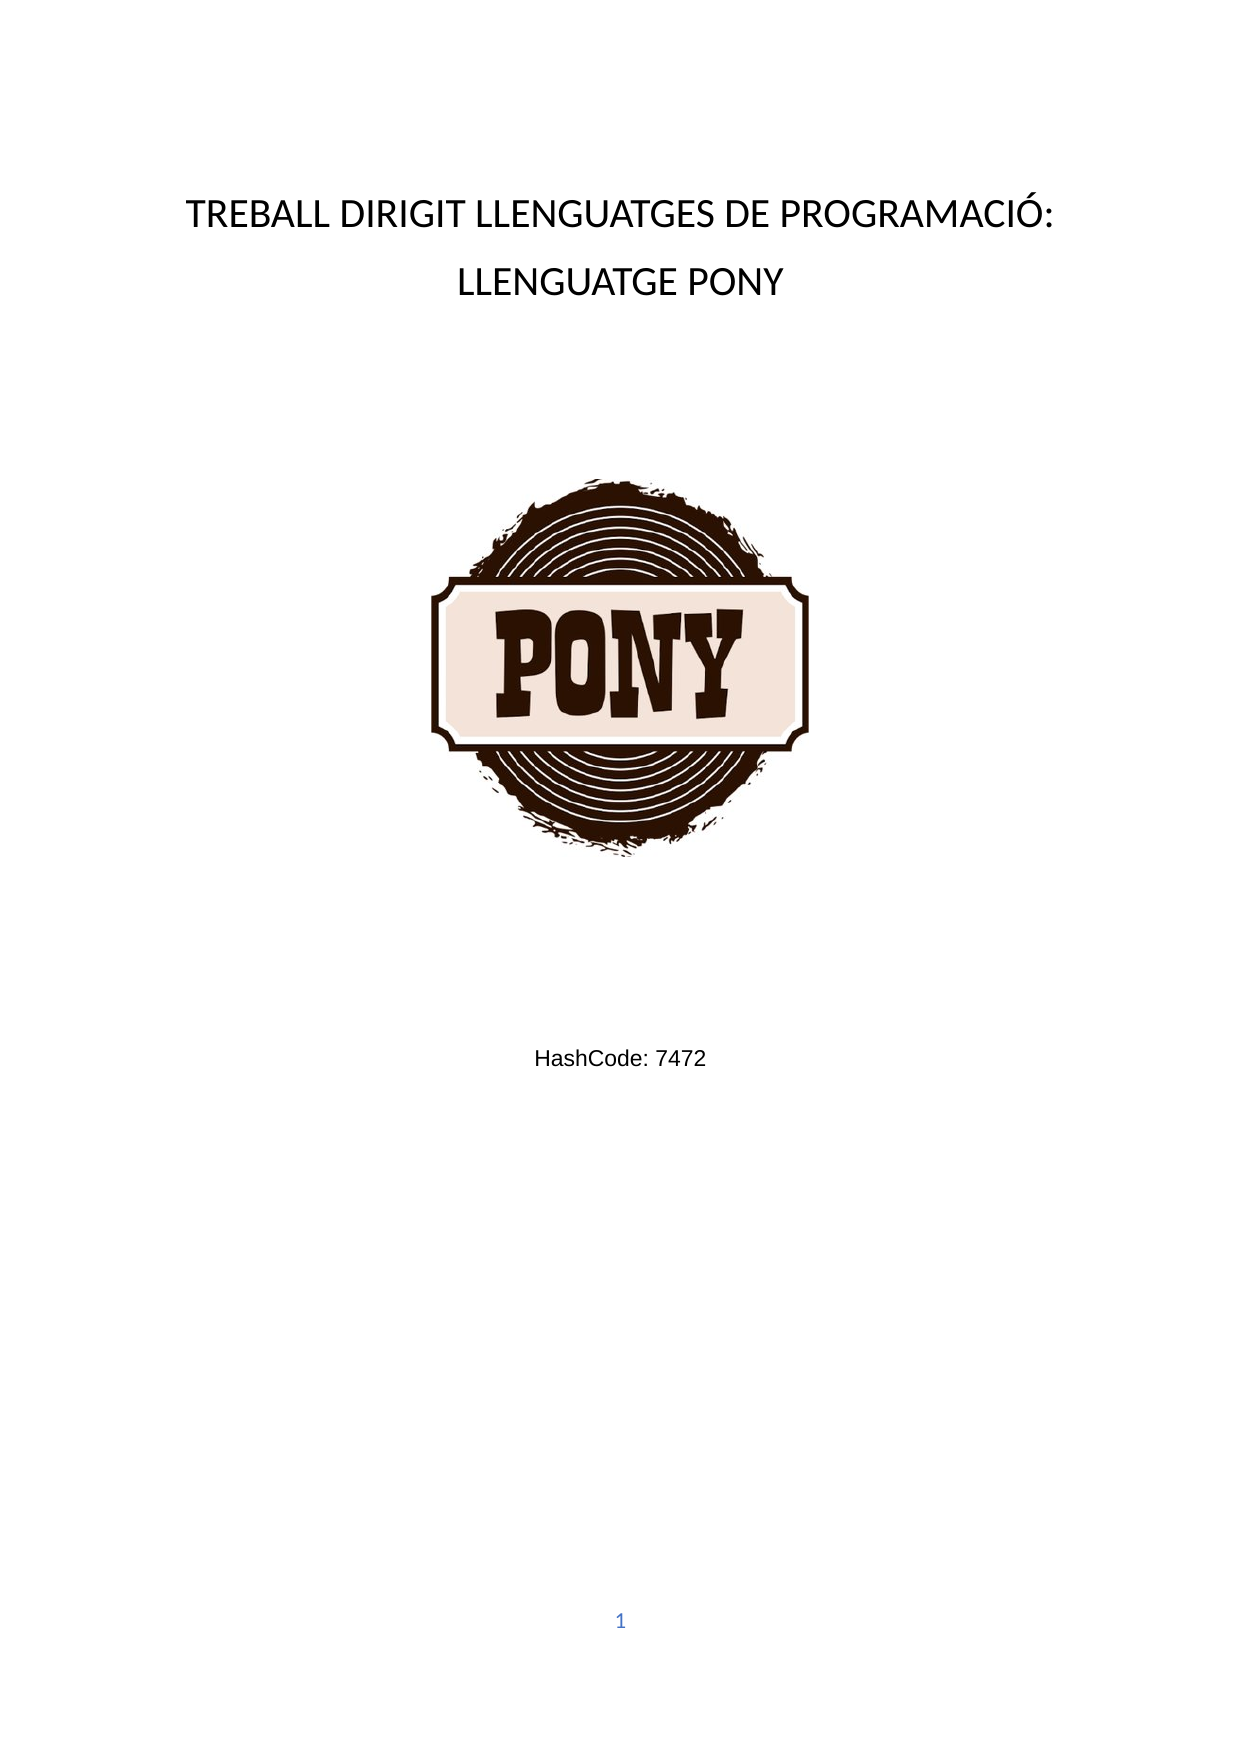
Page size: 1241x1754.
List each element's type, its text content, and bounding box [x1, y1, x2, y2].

text LLENGUATGE PONY [177, 255, 1063, 306]
text TREBALL DIRIGIT LLENGUATGES DE PROGRAMACIÓ: [177, 187, 1063, 238]
text HashCode: 7472 [177, 1045, 1063, 1072]
